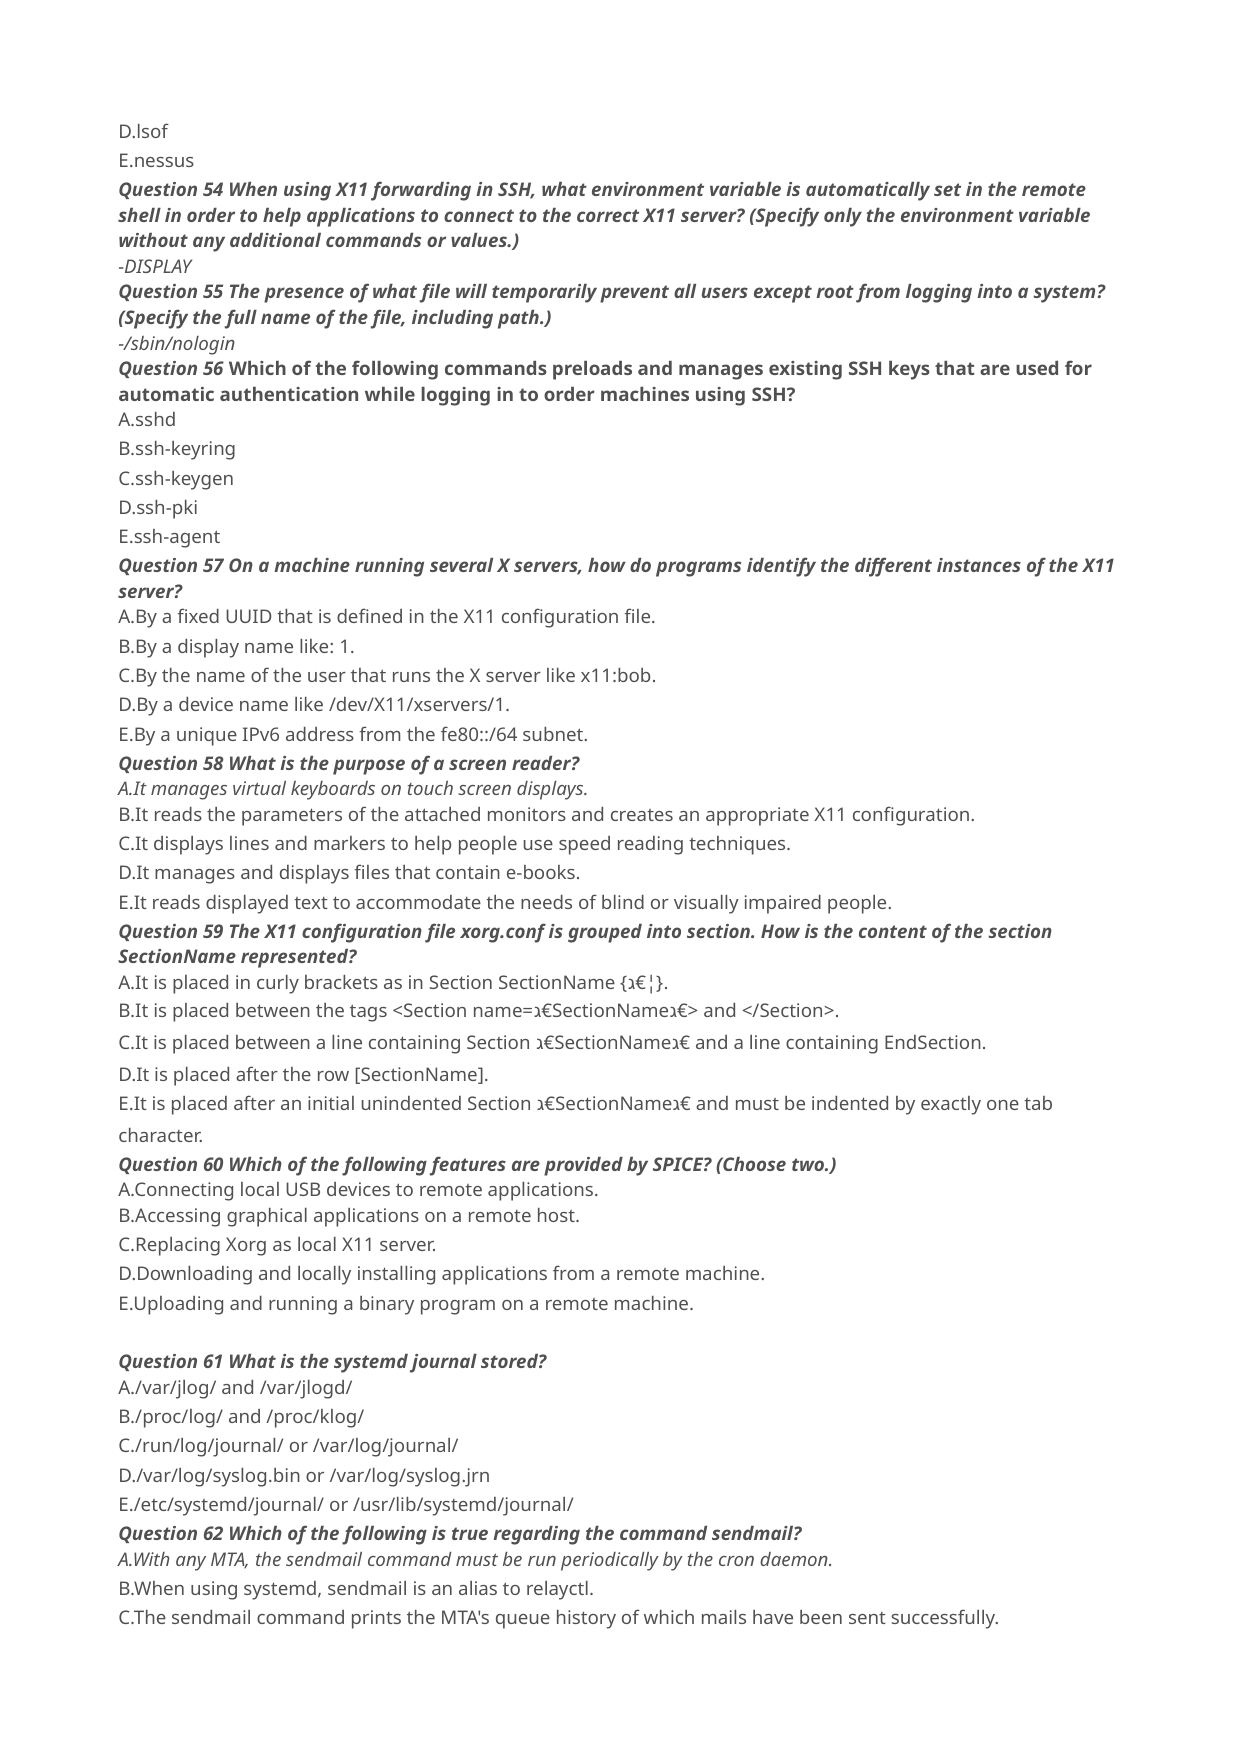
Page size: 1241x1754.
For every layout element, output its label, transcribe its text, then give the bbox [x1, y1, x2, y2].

text Question 58 What is the purpose of a screen reader? A.It manages virtual keyboards on touch screen displays. [118, 750, 1122, 801]
text D./var/log/syslog.bin or /var/log/syslog.jrn [118, 1462, 1122, 1487]
text C./run/log/journal/ or /var/log/journal/ [118, 1433, 1122, 1458]
text Question 55 The presence of what file will temporarily prevent all users except root from logging into a system? (Specify the full name of the file, including path.) [118, 279, 1122, 330]
text E./etc/systemd/journal/ or /usr/lib/systemd/journal/ [118, 1491, 1122, 1517]
text C.By the name of the user that runs the X server like x11:bob. [118, 662, 1122, 688]
text E.ssh-agent [118, 523, 1122, 549]
text E.It is placed after an initial unindented Section ג€SectionNameג€ and must be indented by exactly one tab character. [118, 1090, 1122, 1147]
text D.By a device name like /dev/X11/xservers/1. [118, 692, 1122, 717]
text B.ssh-keyring [118, 436, 1122, 461]
text B.When using systemd, sendmail is an alias to relayctl. [118, 1575, 1122, 1601]
text A.sshd [118, 406, 1122, 432]
text C.The sendmail command prints the MTA's queue history of which mails have been sent successfully. [118, 1604, 1122, 1630]
text Question 54 When using X11 forwarding in SSH, what environment variable is automatically set in the remote shell in order to help applications to connect to the correct X11 server? (Specify only the environment variable without any additional commands or values.) [118, 177, 1122, 253]
text Question 61 What is the systemd journal stored? [118, 1348, 1122, 1374]
text D.lsof [118, 118, 1122, 144]
text E.It reads displayed text to accommodate the needs of blind or visually impaired people. [118, 889, 1122, 914]
text A.By a fixed UUID that is defined in the X11 configuration file. [118, 604, 1122, 629]
text D.Downloading and locally installing applications from a remote machine. [118, 1261, 1122, 1286]
text Question 57 On a machine running several X servers, how do programs identify the different instances of the X11 server? [118, 553, 1122, 604]
text -DISPLAY [118, 253, 1122, 279]
text A.With any MTA, the sendmail command must be run periodically by the cron daemon. [118, 1546, 1122, 1571]
text C.ssh-keygen [118, 465, 1122, 490]
text Question 60 Which of the following features are provided by SPICE? (Choose two.) A.Connecting local USB devices to remote applications. [118, 1151, 1122, 1202]
text E.Uploading and running a binary program on a remote machine. [118, 1290, 1122, 1316]
text B.Accessing graphical applications on a remote host. [118, 1202, 1122, 1228]
text D.It is placed after the row [SectionName]. [118, 1061, 1122, 1087]
text Question 62 Which of the following is true regarding the command sendmail? [118, 1520, 1122, 1546]
text E.nessus [118, 147, 1122, 173]
text Question 59 The X11 configuration file xorg.conf is grouped into section. How is the content of the section SectionName represented? A.It is placed in curly brackets as in Section SectionName {ג€¦}. [118, 918, 1122, 997]
text E.By a unique IPv6 address from the fe80::/64 subnet. [118, 721, 1122, 746]
text -/sbin/nologin [118, 330, 1122, 355]
text D.It manages and displays files that contain e-books. [118, 860, 1122, 885]
text C.Replacing Xorg as local X11 server. [118, 1231, 1122, 1257]
text B.It is placed between the tags <Section name=ג€SectionNameג€> and </Section>. [118, 997, 1122, 1025]
text C.It is placed between a line containing Section ג€SectionNameג€ and a line containing EndSection. [118, 1029, 1122, 1057]
text D.ssh-pki [118, 494, 1122, 520]
text B./proc/log/ and /proc/klog/ [118, 1403, 1122, 1429]
text Question 56 Which of the following commands preloads and manages existing SSH keys that are used for automatic authentication while logging in to order machines using SSH? [118, 355, 1122, 406]
text C.It displays lines and markers to help people use speed reading techniques. [118, 830, 1122, 856]
text A./var/jlog/ and /var/jlogd/ [118, 1374, 1122, 1399]
text B.It reads the parameters of the attached monitors and creates an appropriate X11 configuration. [118, 801, 1122, 827]
text B.By a display name like: 1. [118, 633, 1122, 658]
